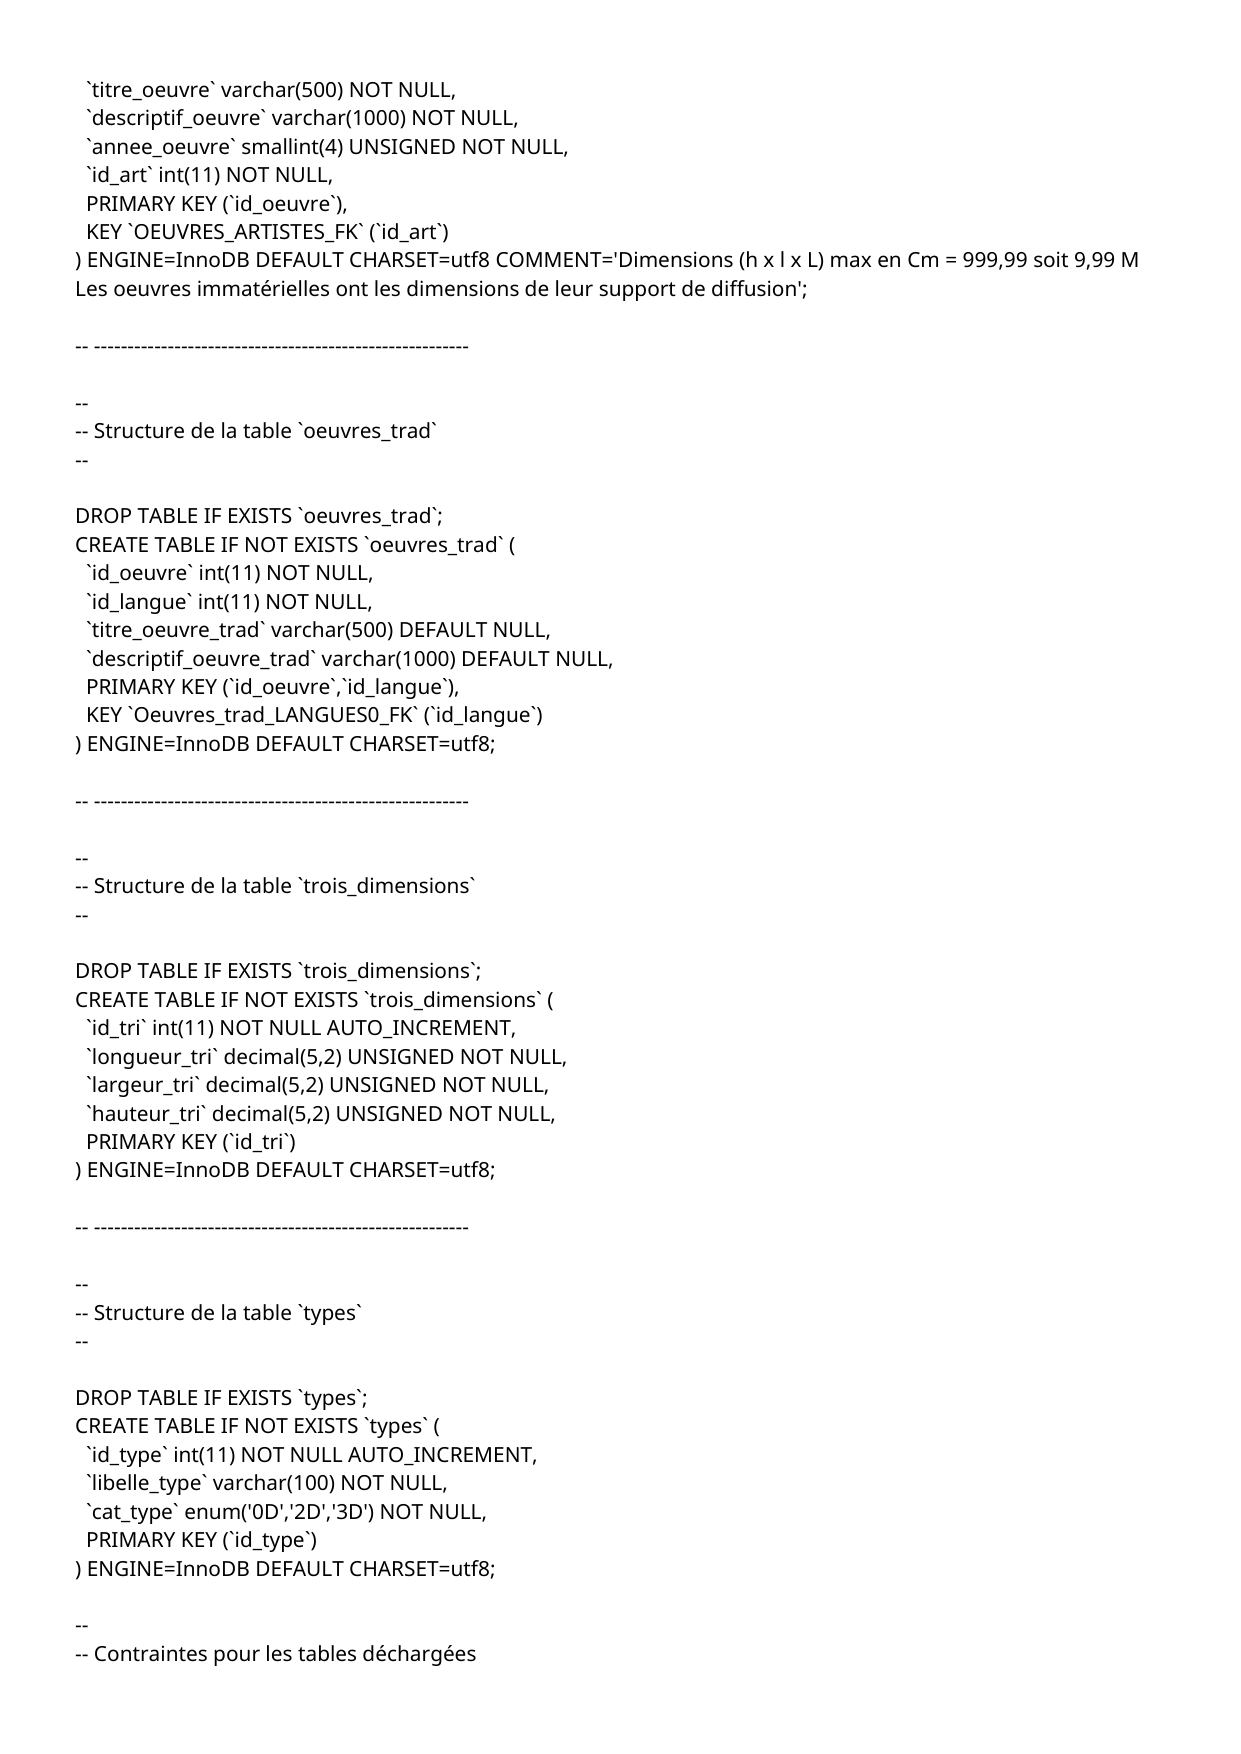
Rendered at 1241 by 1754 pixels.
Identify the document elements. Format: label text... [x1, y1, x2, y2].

text `titre_oeuvre` varchar(500) NOT NULL, `descriptif_oeuvre` varchar(1000) NOT NULL, `annee_oeuvre` smallint(4) UNSIGNED NOT NULL, `id_art` int(11) NOT NULL, PRIMARY KEY (`id_oeuvre`), KEY `OEUVRES_ARTISTES_FK` (`id_art`) ) ENGINE=InnoDB DEFAULT CHARSET=utf8 COMMENT='Dimensions (h x l x L) max en Cm = 999,99 soit 9,99 M Les oeuvres immatérielles ont les dimensions de leur support de diffusion'; -- -------------------------------------------------------- -- -- Structure de la table `oeuvres_trad` -- DROP TABLE IF EXISTS `oeuvres_trad`; CREATE TABLE IF NOT EXISTS `oeuvres_trad` ( `id_oeuvre` int(11) NOT NULL, `id_langue` int(11) NOT NULL, `titre_oeuvre_trad` varchar(500) DEFAULT NULL, `descriptif_oeuvre_trad` varchar(1000) DEFAULT NULL, PRIMARY KEY (`id_oeuvre`,`id_langue`), KEY `Oeuvres_trad_LANGUES0_FK` (`id_langue`) ) ENGINE=InnoDB DEFAULT CHARSET=utf8; -- -------------------------------------------------------- -- -- Structure de la table `trois_dimensions` -- DROP TABLE IF EXISTS `trois_dimensions`; CREATE TABLE IF NOT EXISTS `trois_dimensions` ( `id_tri` int(11) NOT NULL AUTO_INCREMENT, `longueur_tri` decimal(5,2) UNSIGNED NOT NULL, `largeur_tri` decimal(5,2) UNSIGNED NOT NULL, `hauteur_tri` decimal(5,2) UNSIGNED NOT NULL, PRIMARY KEY (`id_tri`) ) ENGINE=InnoDB DEFAULT CHARSET=utf8; -- -------------------------------------------------------- -- -- Structure de la table `types` -- DROP TABLE IF EXISTS `types`; CREATE TABLE IF NOT EXISTS `types` ( `id_type` int(11) NOT NULL AUTO_INCREMENT, `libelle_type` varchar(100) NOT NULL, `cat_type` enum('0D','2D','3D') NOT NULL, PRIMARY KEY (`id_type`) ) ENGINE=InnoDB DEFAULT CHARSET=utf8; -- -- Contraintes pour les tables déchargées [75, 75, 1165, 1667]
